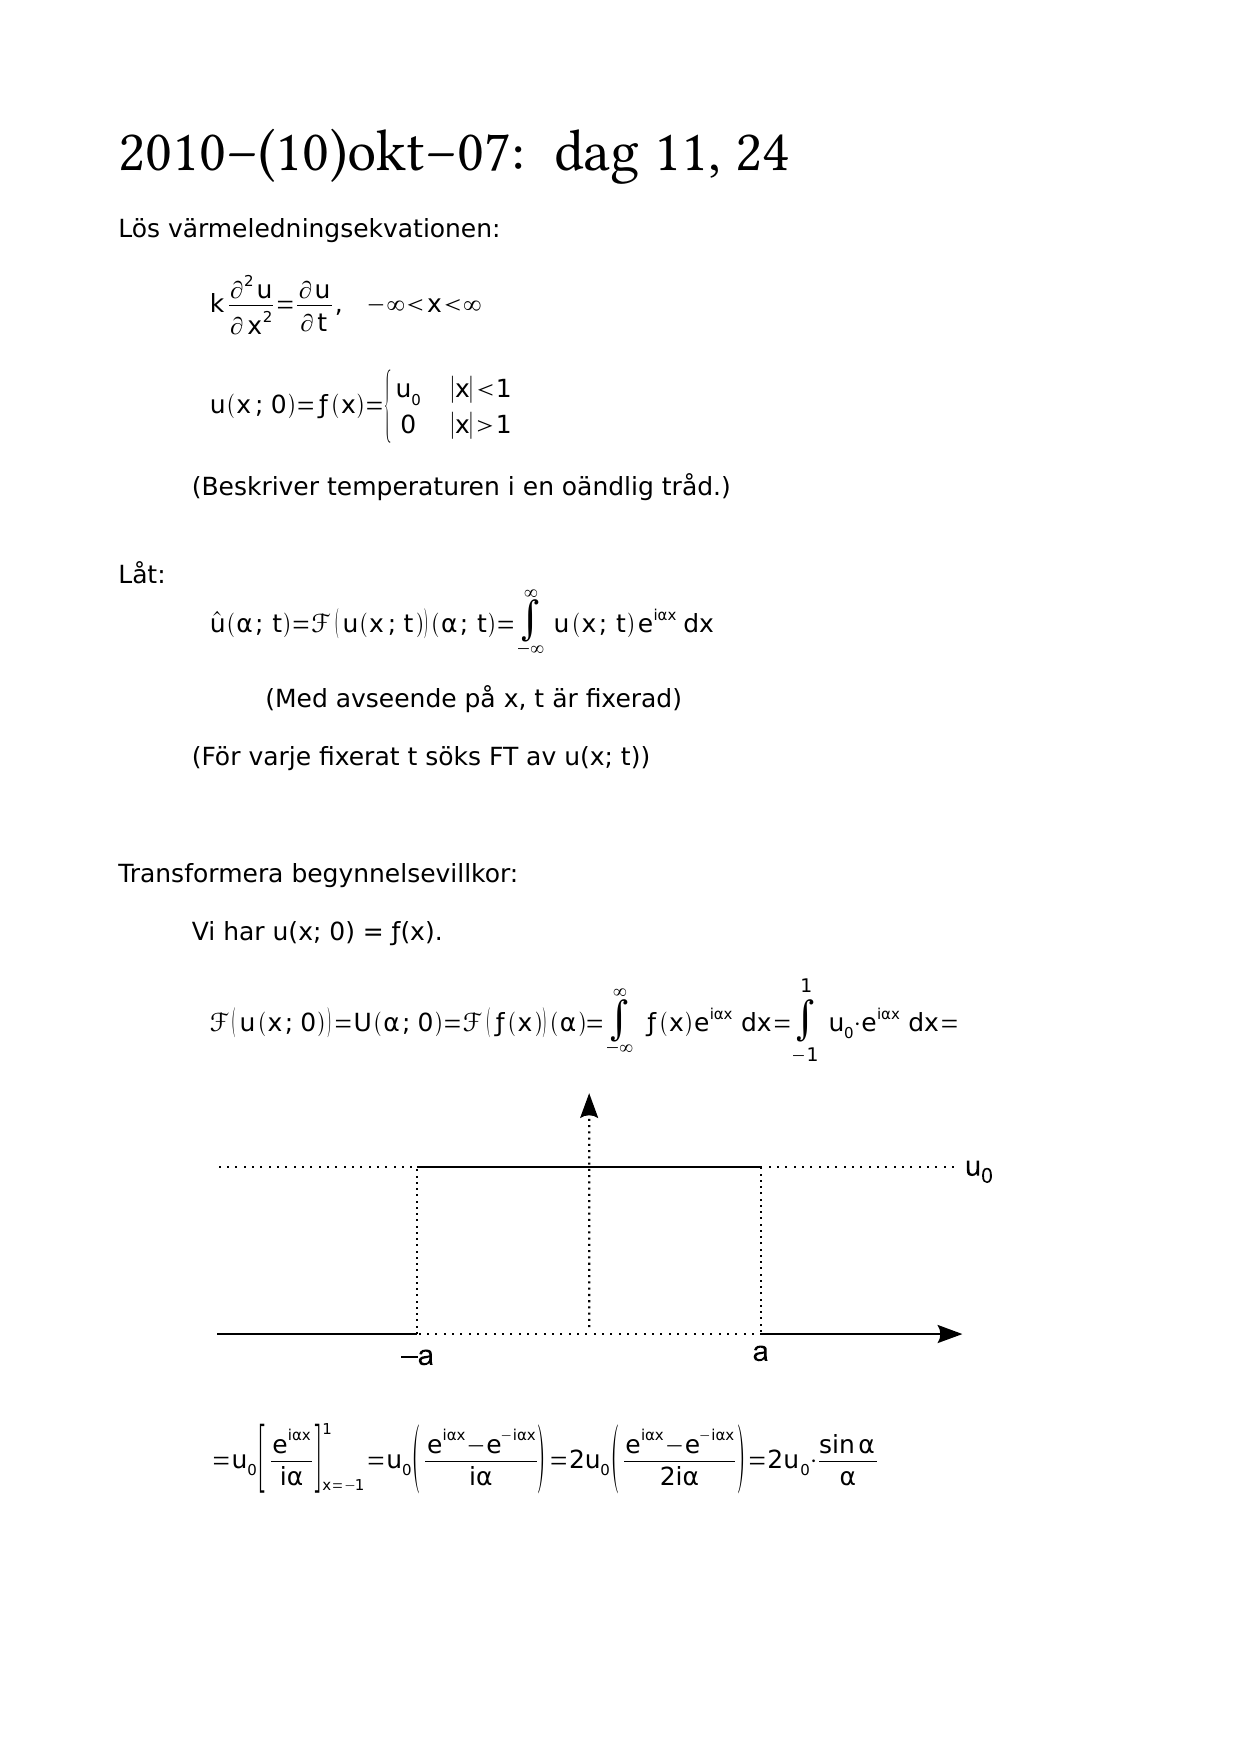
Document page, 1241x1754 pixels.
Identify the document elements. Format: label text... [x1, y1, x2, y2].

text Transformera begynnelsevillkor: [118, 859, 1122, 888]
text Låt: [118, 560, 1122, 589]
text 2010–(10)okt–07: dag 11, 24 [118, 118, 1122, 185]
text Lös värmeledningsekvationen: [118, 214, 1122, 243]
text (Beskriver temperaturen i en oändlig tråd.) [118, 472, 1122, 501]
text (För varje fixerat t söks FT av u(x; t)) [118, 742, 1122, 771]
text (Med avseende på x, t är fixerad) [118, 684, 1122, 713]
text Vi har u(x; 0) = ƒ(x). [118, 917, 1122, 946]
